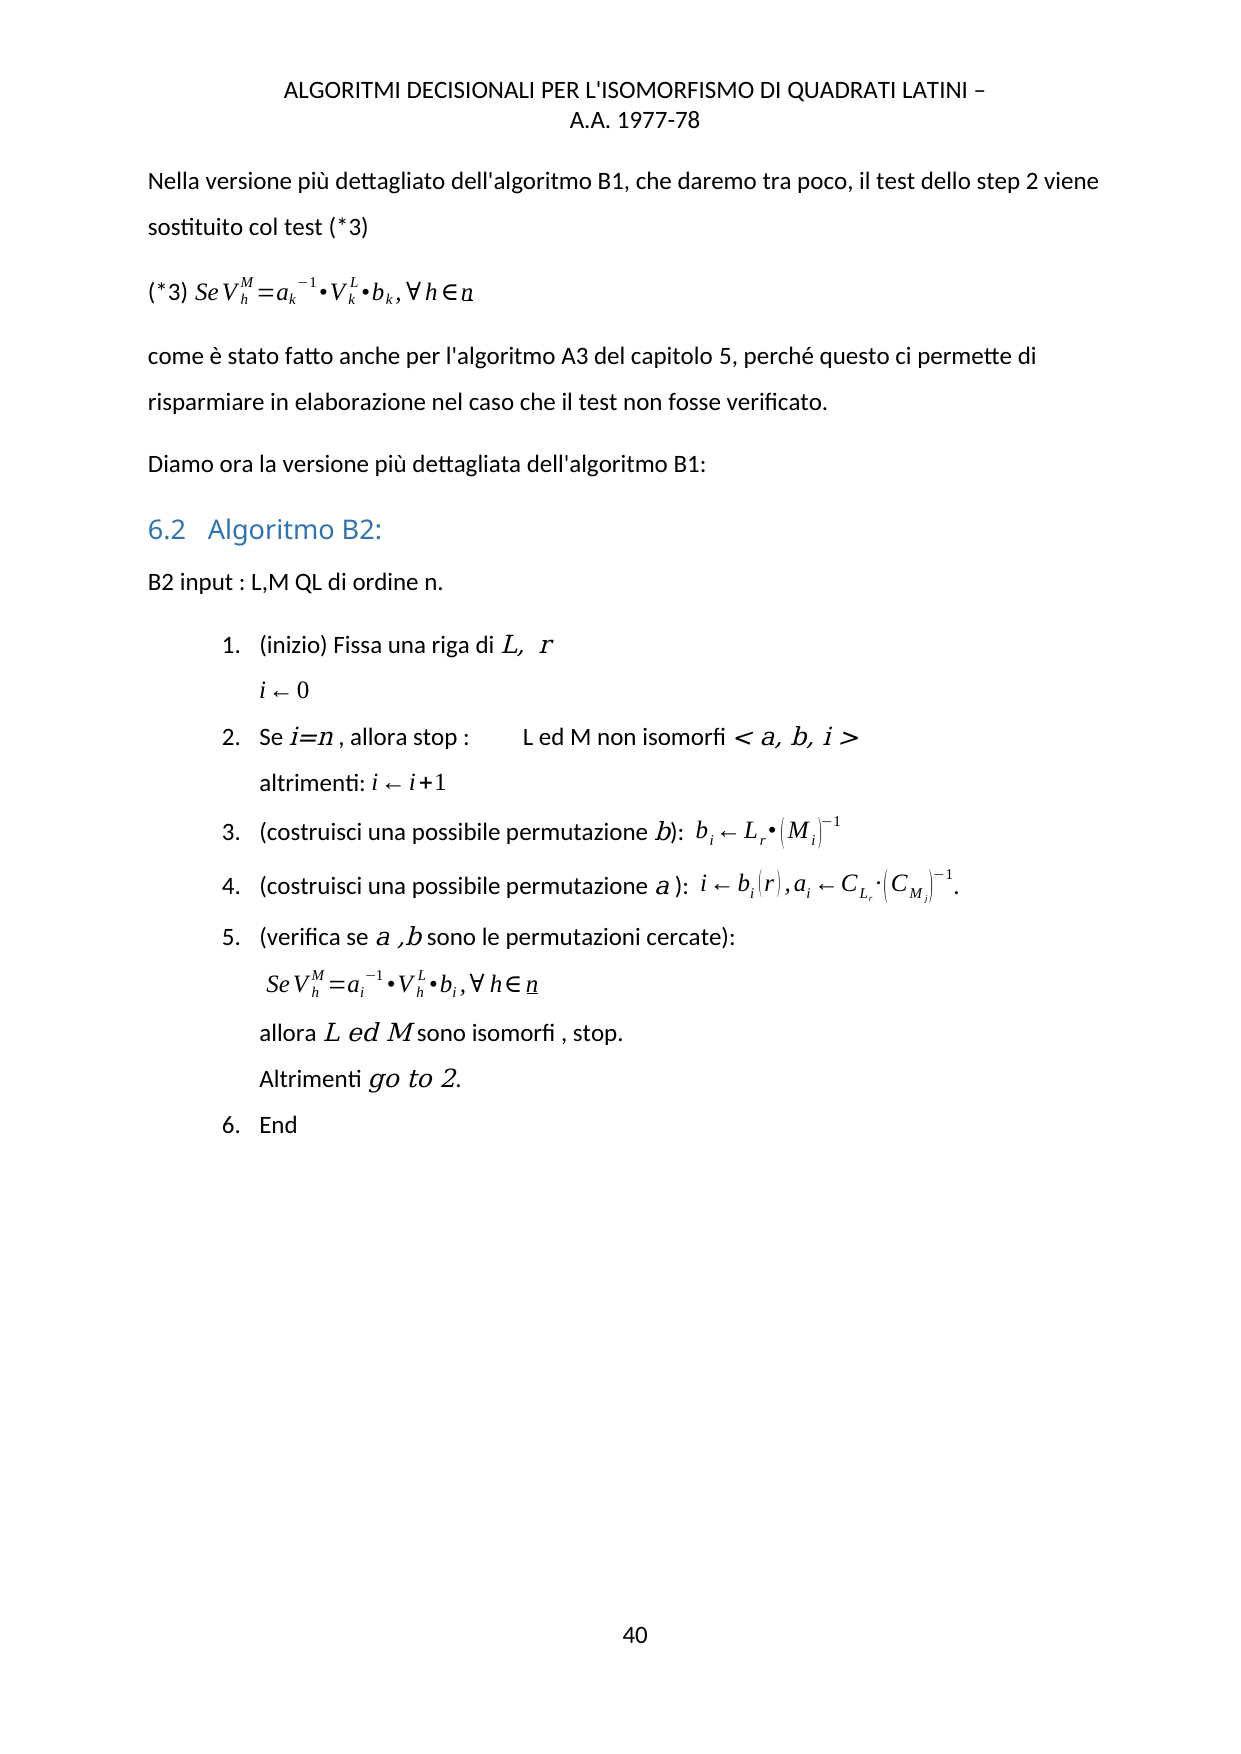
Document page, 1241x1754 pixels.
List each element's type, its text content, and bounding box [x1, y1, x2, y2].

list (costruisci una possibile permutazione a ): . [222, 865, 1122, 905]
list (verifica se a ,b sono le permutazioni cercate): allora L ed M sono isomorfi , stop. Altrimenti go to 2. [222, 920, 1122, 1094]
text Diamo ora la versione più dettagliata dell'algoritmo B1: [148, 448, 1122, 479]
subtitle Algoritmo B2: [148, 511, 1122, 548]
list (inizio) Fissa una riga di L, r [222, 628, 1122, 705]
text B2 input : L,M QL di ordine n. [148, 566, 1122, 597]
text come è stato fatto anche per l'algoritmo A3 del capitolo 5, perché questo ci permette di risparmiare in elaborazione nel caso che il test non fosse verificato. [148, 340, 1122, 417]
list End [222, 1109, 1122, 1140]
list Se i=n , allora stop : L ed M non isomorfi < a, b, i > altrimenti: [222, 721, 1122, 797]
text Nella versione più dettagliato dell'algoritmo B1, che daremo tra poco, il test dello step 2 viene sostituito col test (*3) [148, 165, 1122, 242]
text (*3) [148, 273, 1122, 308]
list (costruisci una possibile permutazione b): [222, 812, 1122, 850]
